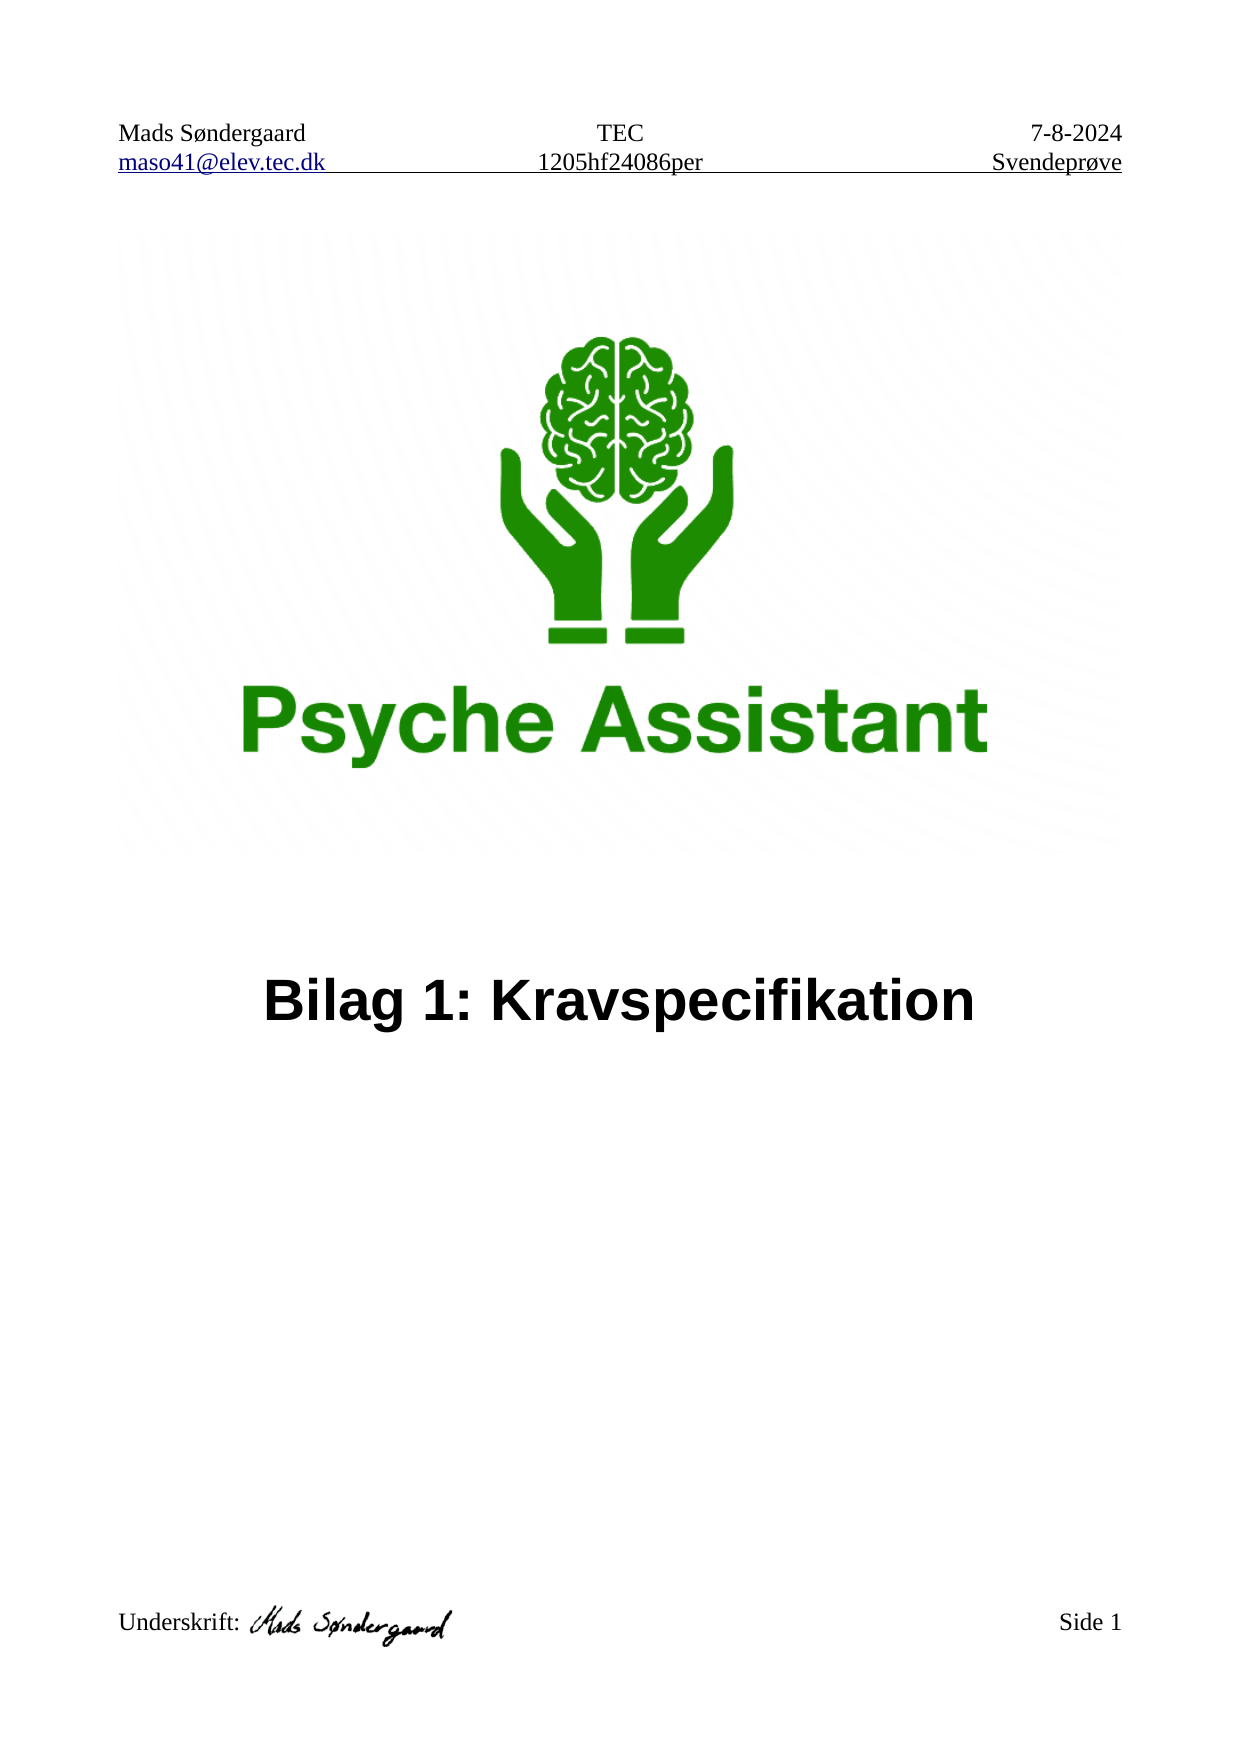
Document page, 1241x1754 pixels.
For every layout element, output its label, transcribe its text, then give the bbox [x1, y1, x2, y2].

picture [244, 1600, 458, 1647]
picture [118, 233, 1123, 855]
title Bilag 1: Kravspecifikation [118, 966, 1122, 1033]
